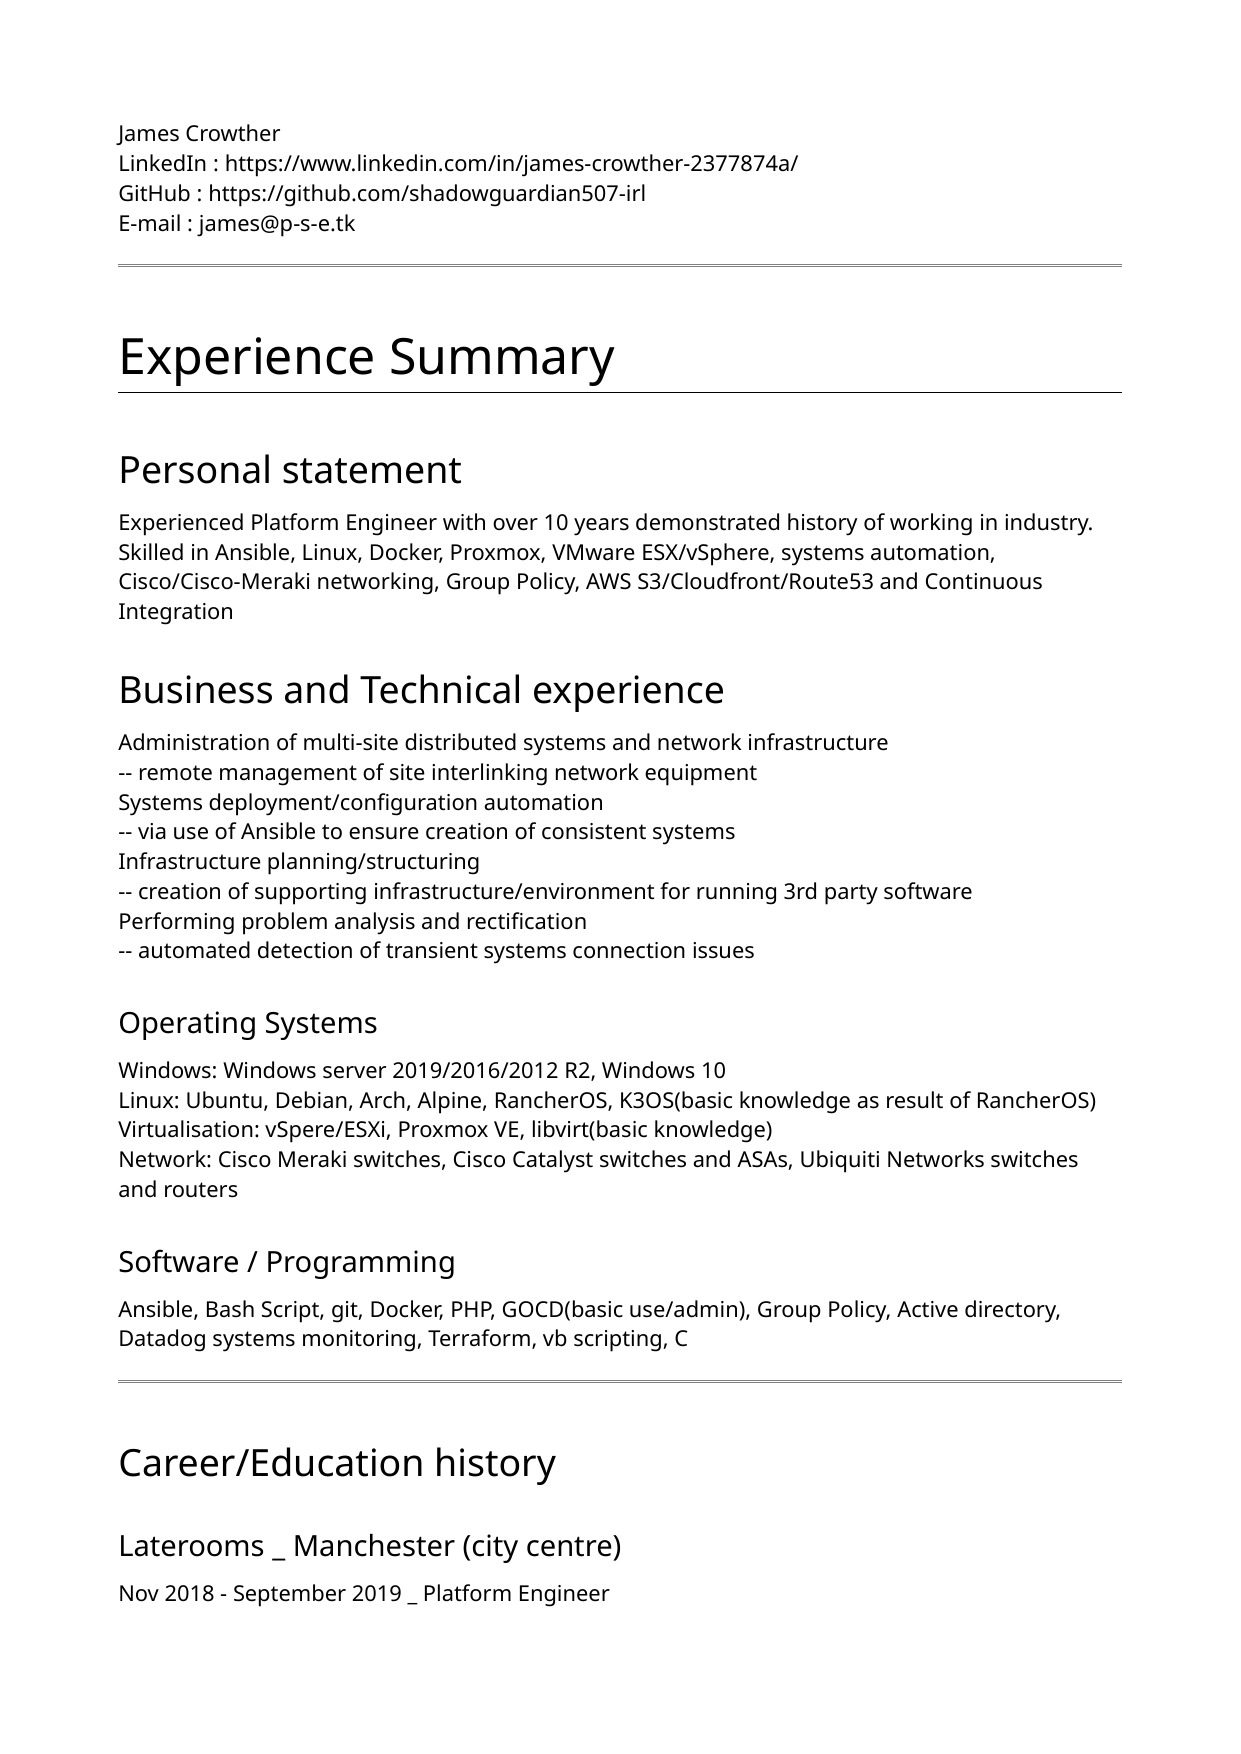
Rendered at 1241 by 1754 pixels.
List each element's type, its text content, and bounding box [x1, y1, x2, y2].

text Ansible, Bash Script, git, Docker, PHP, GOCD(basic use/admin), Group Policy, Active directory, Datadog systems monitoring, Terraform, vb scripting, C [118, 1293, 1122, 1353]
subtitle Operating Systems [118, 1003, 1122, 1042]
text James Crowther LinkedIn : https://www.linkedin.com/in/james-crowther-2377874a/ GitHub : https://github.com/shadowguardian507-irl E-mail : james@p-s-e.tk [118, 118, 1122, 237]
subtitle Laterooms _ Manchester (city centre) [118, 1525, 1122, 1565]
subtitle Business and Technical experience [118, 663, 1122, 714]
subtitle Personal statement [118, 443, 1122, 494]
subtitle Career/Education history [118, 1437, 1122, 1488]
subtitle Software / Programming [118, 1241, 1122, 1281]
text Administration of multi-site distributed systems and network infrastructure -- remote management of site interlinking network equipment Systems deployment/configuration automation -- via use of Ansible to ensure creation of consistent systems Infrastructure planning/structuring -- creation of supporting infrastructure/environment for running 3rd party software Performing problem analysis and rectification -- automated detection of transient systems connection issues [118, 727, 1122, 965]
subtitle Experience Summary [118, 321, 1122, 392]
text Experienced Platform Engineer with over 10 years demonstrated history of working in industry. Skilled in Ansible, Linux, Docker, Proxmox, VMware ESX/vSphere, systems automation, Cisco/Cisco-Meraki networking, Group Policy, AWS S3/Cloudfront/Route53 and Continuous Integration [118, 507, 1122, 626]
text Windows: Windows server 2019/2016/2012 R2, Windows 10 Linux: Ubuntu, Debian, Arch, Alpine, RancherOS, K3OS(basic knowledge as result of RancherOS) Virtualisation: vSpere/ESXi, Proxmox VE, libvirt(basic knowledge) Network: Cisco Meraki switches, Cisco Catalyst switches and ASAs, Ubiquiti Networks switches and routers [118, 1055, 1122, 1204]
text Nov 2018 - September 2019 _ Platform Engineer [118, 1577, 1122, 1607]
